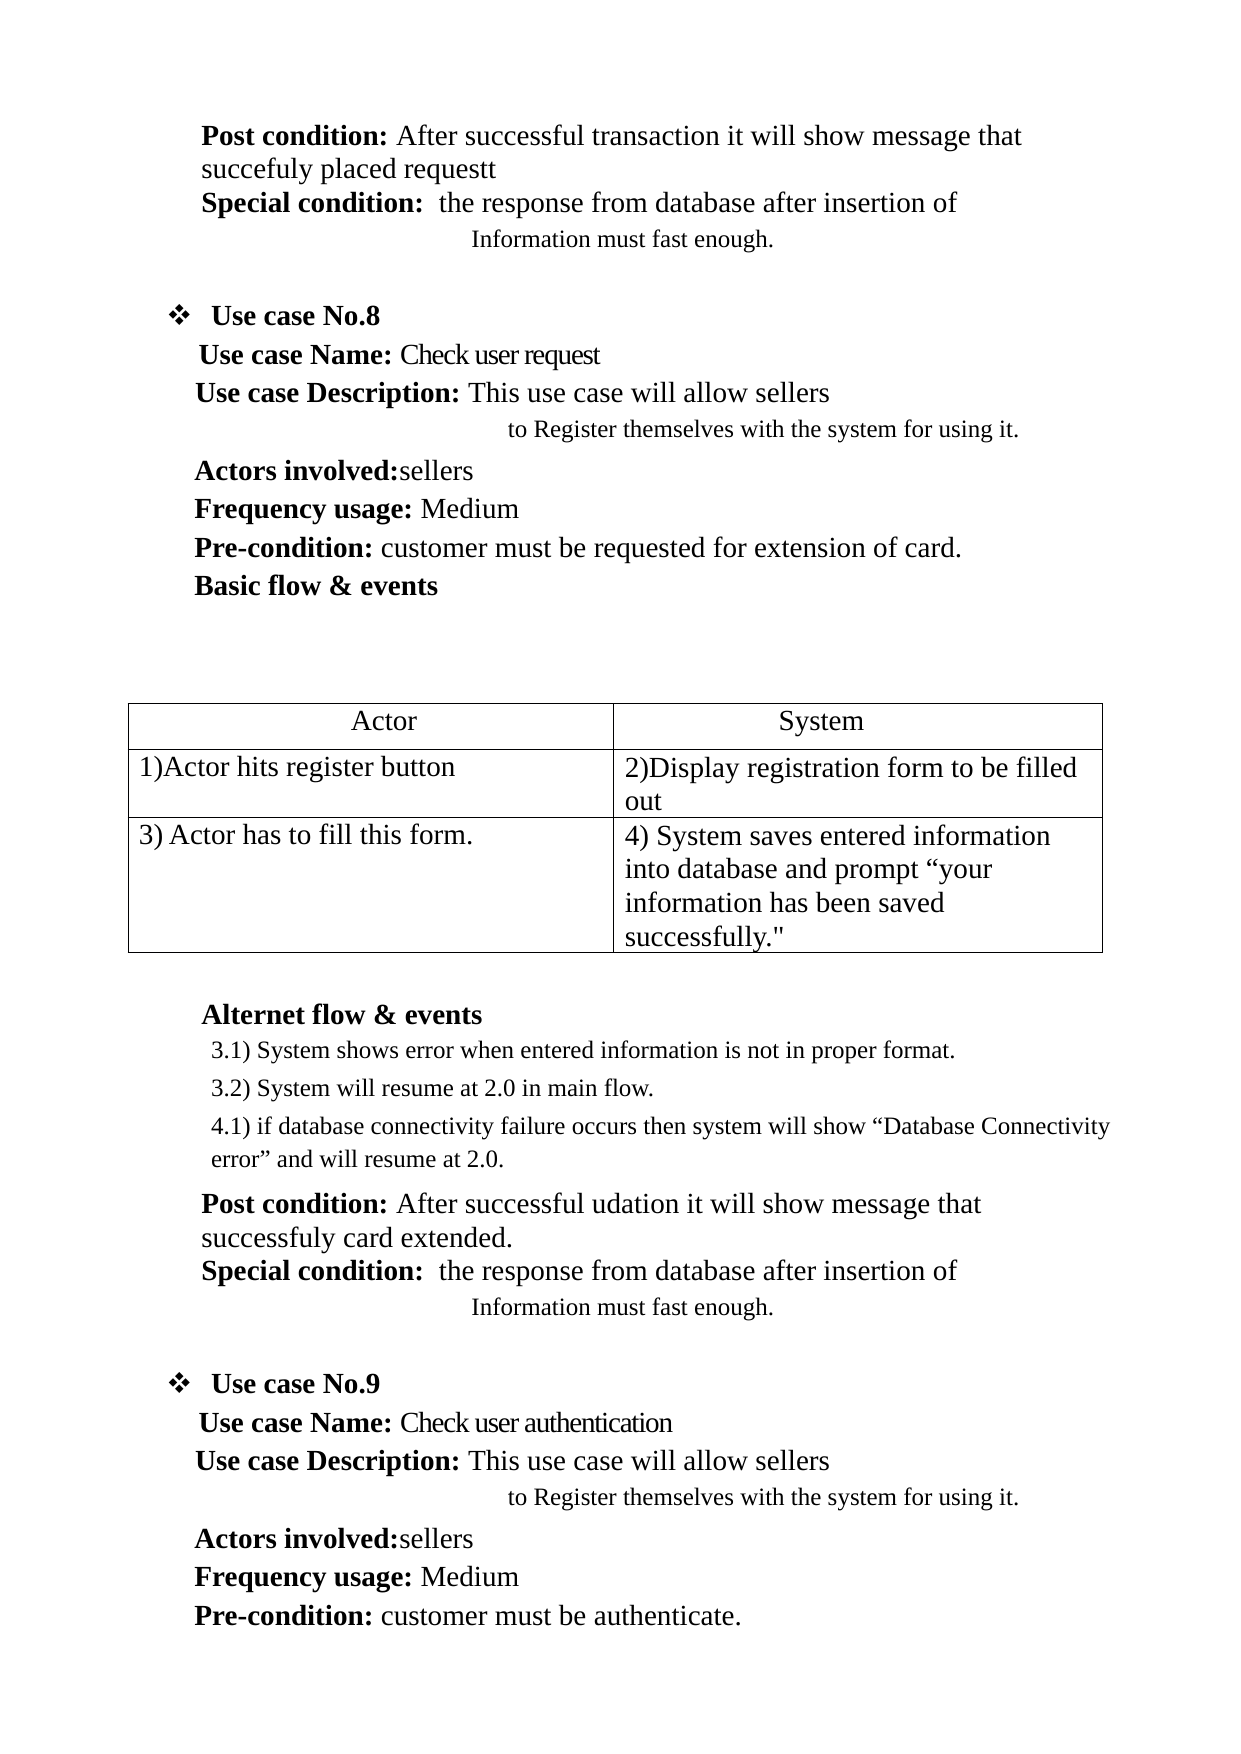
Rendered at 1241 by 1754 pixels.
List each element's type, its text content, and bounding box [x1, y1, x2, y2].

table_cell 1)Actor hits register button [129, 750, 613, 817]
list Frequency usage: Medium [194, 1559, 1122, 1593]
list 4.1) if database connectivity failure occurs then system will show “Database Connectivity error” and will resume at 2.0. [166, 1111, 1122, 1173]
list Use case Description: This use case will allow sellers [195, 375, 1122, 408]
list Use case Name: Check user request [118, 337, 1122, 371]
list Post condition: After successful transaction it will show message that succefuly placed requestt [201, 118, 1122, 185]
table_header Actor [129, 704, 613, 749]
list Use case Description: This use case will allow sellers [195, 1443, 1122, 1476]
list Actors involved:sellers [194, 453, 1122, 487]
table_cell 4) System saves entered information into database and prompt “your information has been saved successfully." [614, 818, 1102, 952]
list Basic flow & events [194, 568, 1122, 602]
list 3.2) System will resume at 2.0 in main flow. [166, 1073, 1122, 1102]
list Frequency usage: Medium [194, 491, 1122, 525]
text to Register themselves with the system for using it. [508, 414, 1122, 442]
table_cell 3) Actor has to fill this form. [129, 818, 613, 952]
list Special condition: the response from database after insertion of [201, 186, 1122, 219]
list Alternet flow & events [201, 997, 1122, 1031]
text Information must fast enough. [471, 224, 1122, 253]
list Post condition: After successful udation it will show message that successfuly card extended. [201, 1186, 1122, 1253]
list 3.1) System shows error when entered information is not in proper format. [166, 1035, 1122, 1064]
list Use case Name: Check user authentication [118, 1405, 1122, 1438]
table_cell 2)Display registration form to be filled out [614, 750, 1102, 817]
list Pre-condition: customer must be requested for extension of card. [194, 530, 1122, 563]
subtitle Use case No.8 [166, 298, 1122, 332]
list Actors involved:sellers [194, 1521, 1122, 1554]
table_header System [614, 704, 1102, 749]
list Special condition: the response from database after insertion of [201, 1253, 1122, 1287]
text Information must fast enough. [471, 1292, 1122, 1321]
text to Register themselves with the system for using it. [508, 1482, 1122, 1510]
subtitle Use case No.9 [166, 1366, 1122, 1400]
list Pre-condition: customer must be authenticate. [194, 1598, 1122, 1631]
